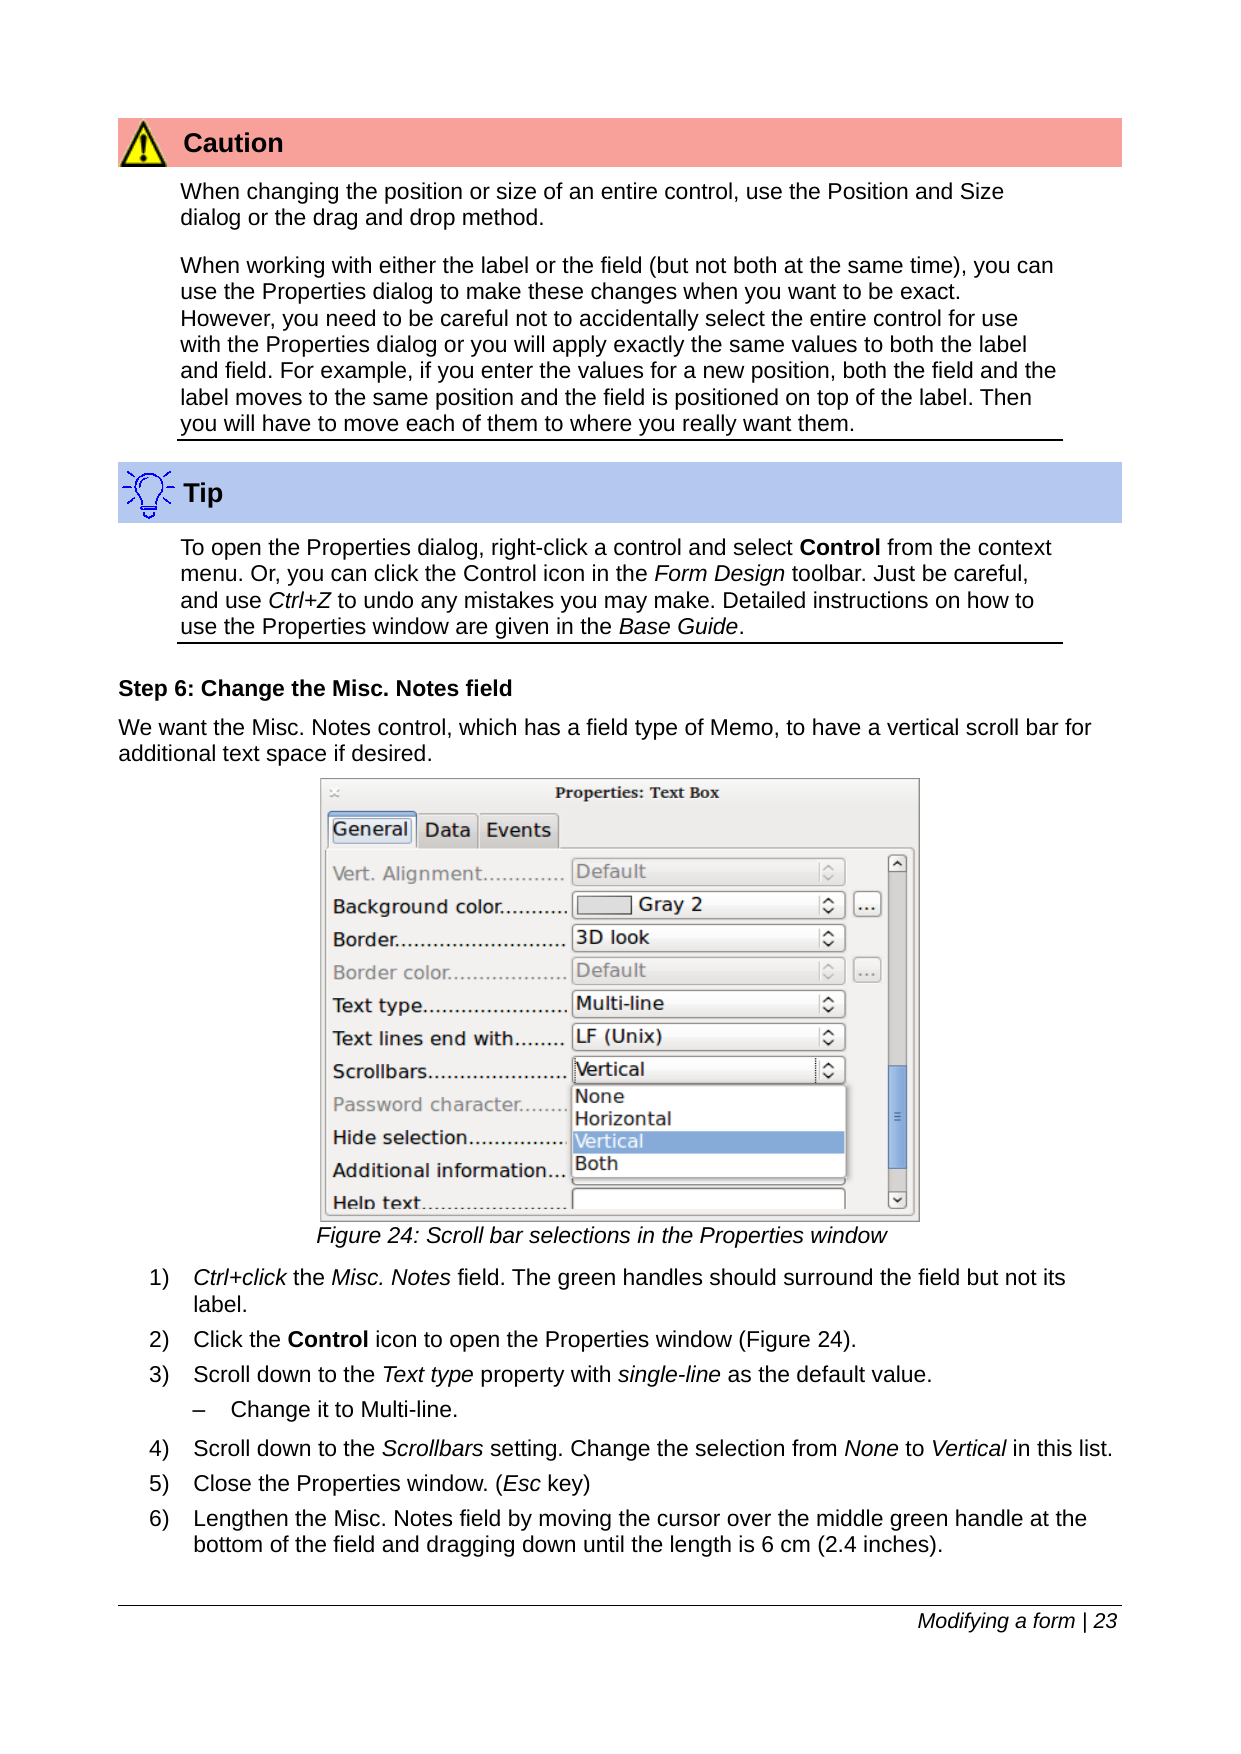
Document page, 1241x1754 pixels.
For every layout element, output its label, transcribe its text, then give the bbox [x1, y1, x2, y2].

text We want the Misc. Notes control, which has a field type of Memo, to have a vertical scroll bar for additional text space if desired. [118, 713, 1122, 766]
picture [119, 119, 167, 167]
subtitle Tip [118, 462, 1122, 523]
list Close the Properties window. (Esc key) [169, 1470, 1122, 1496]
text To open the Properties dialog, right-click a control and select Control from the context menu. Or, you can click the Control icon in the Form Design toolbar. Just be careful, and use Ctrl+Z to undo any mistakes you may make. Detailed instructions on how to use the Properties window are given in the Base Guide. [177, 531, 1063, 642]
subtitle Caution [118, 118, 1122, 167]
list Change it to Multi-line. [192, 1396, 1122, 1422]
list Click the Control icon to open the Properties window (Figure 24). [169, 1326, 1122, 1352]
list Scroll down to the Text type property with single-line as the default value. [169, 1361, 1122, 1387]
text Figure 24: Scroll bar selections in the Properties window [316, 779, 924, 1248]
picture [320, 778, 920, 1222]
text When working with either the label or the field (but not both at the same time), you can use the Properties dialog to make these changes when you want to be exact. However, you need to be careful not to accidentally select the entire control for use with the Properties dialog or you will apply exactly the same values to both the label and field. For example, if you enter the values for a new position, both the field and the label moves to the same position and the field is positioned on top of the label. Then you will have to move each of them to where you really want them. [177, 249, 1063, 439]
list Lengthen the Misc. Notes field by moving the cursor over the middle green handle at the bottom of the field and dragging down until the length is 6 cm (2.4 inches). [169, 1505, 1122, 1558]
text Step 6: Change the Misc. Notes field [118, 674, 1122, 701]
list Scroll down to the Scrollbars setting. Change the selection from None to Vertical in this list. [169, 1434, 1122, 1461]
picture [119, 463, 179, 523]
list Ctrl+click the Misc. Notes field. The green handles should surround the field but not its label. [169, 1264, 1122, 1317]
text When changing the position or size of an entire control, use the Position and Size dialog or the drag and drop method. [177, 175, 1063, 231]
